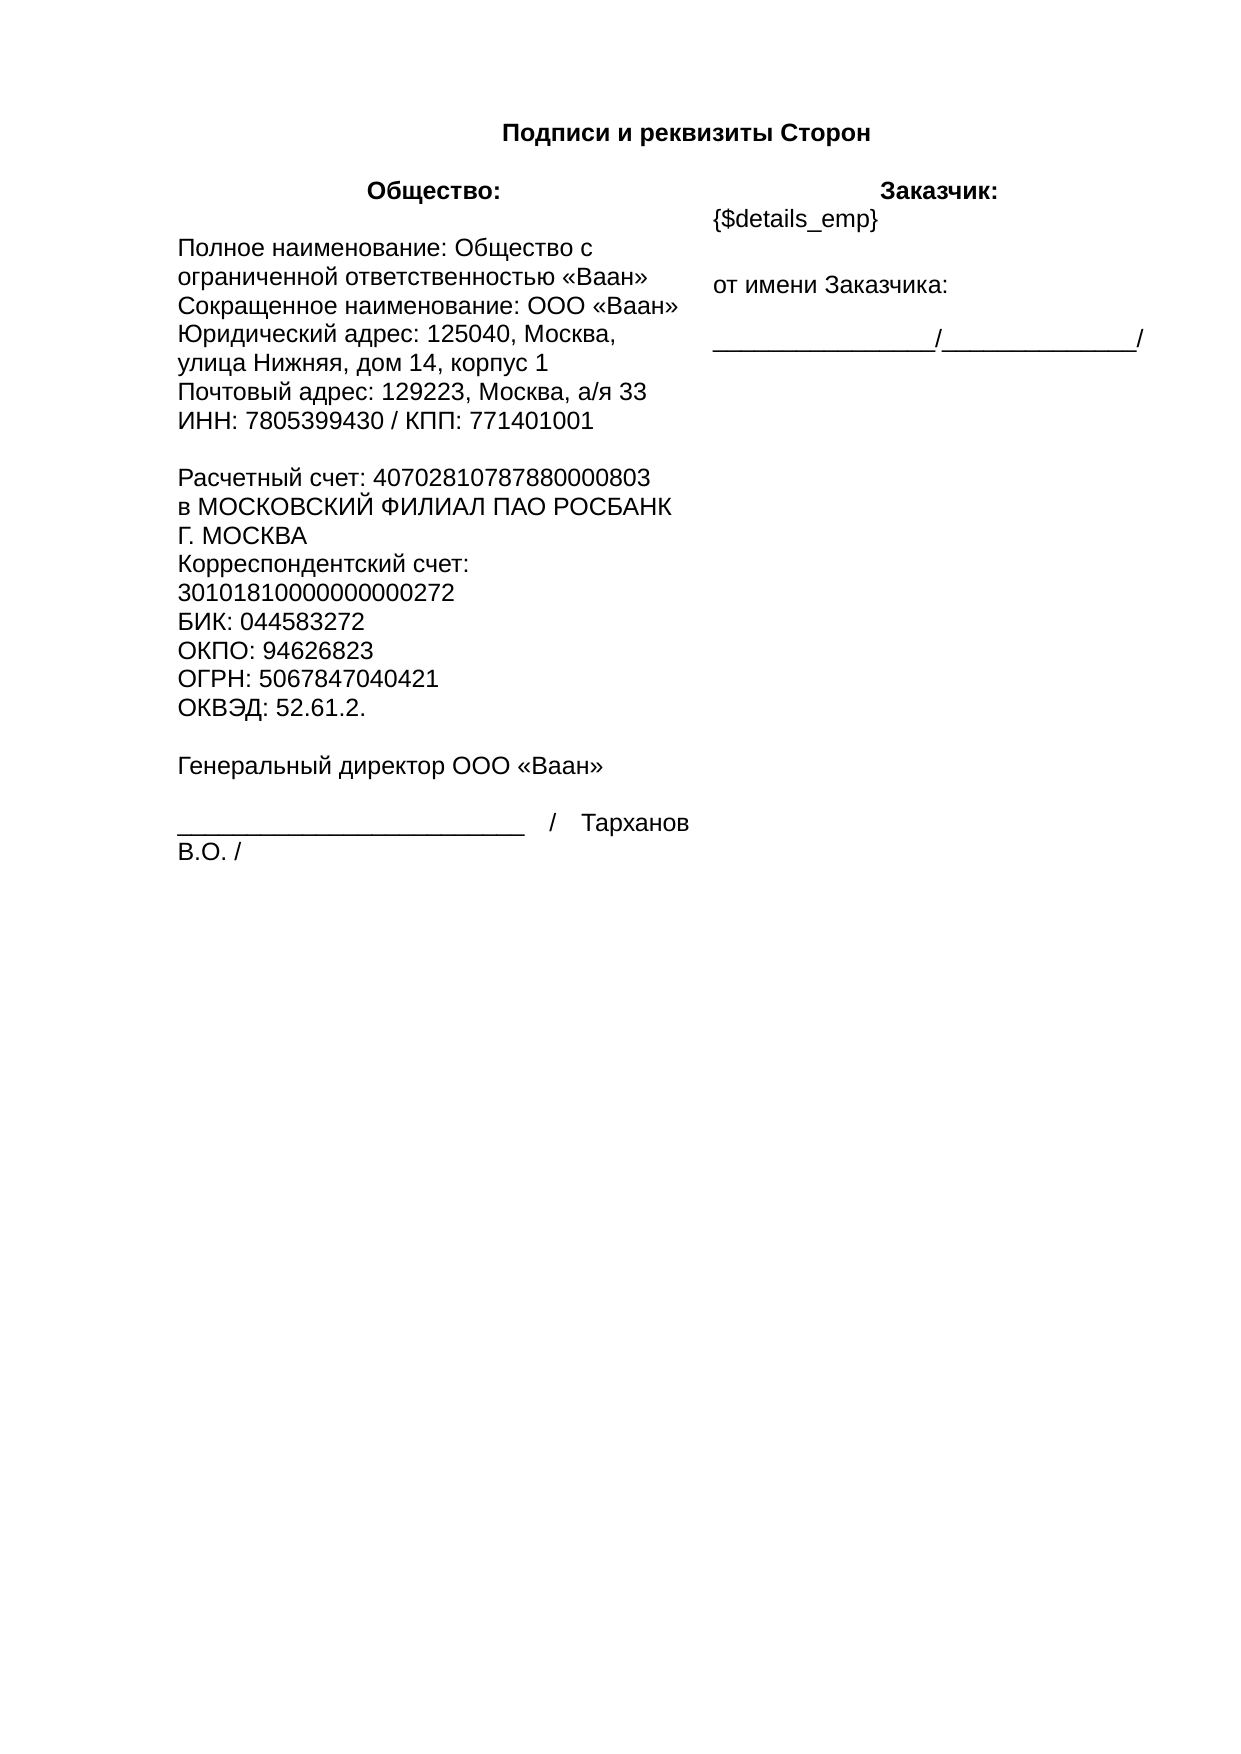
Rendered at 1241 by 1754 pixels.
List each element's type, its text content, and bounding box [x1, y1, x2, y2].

table_header Общество: Полное наименование: Общество с ограниченной ответственностью «Ваан» Сокращенное наименование: ООО «Ваан» Юридический адрес: 125040, Москва, улица Нижняя, дом 14, корпус 1 Почтовый адрес: 129223, Москва, а/я 33 ИНН: 7805399430 / КПП: 771401001 Расчетный счет: 40702810787880000803 в МОСКОВСКИЙ ФИЛИАЛ ПАО РОСБАНК Г. МОСКВА Корреспондентский счет: 30101810000000000272 БИК: 044583272 ОКПО: 94626823 ОГРН: 5067847040421 ОКВЭД: 52.61.2. Генеральный директор ООО «Ваан» _________________________ / Тарханов В.О. / [166, 176, 702, 913]
text Подписи и реквизиты Сторон [177, 118, 1152, 147]
table_header Заказчик: {$details_emp} от имени Заказчика: ________________/______________/ [702, 176, 1177, 913]
